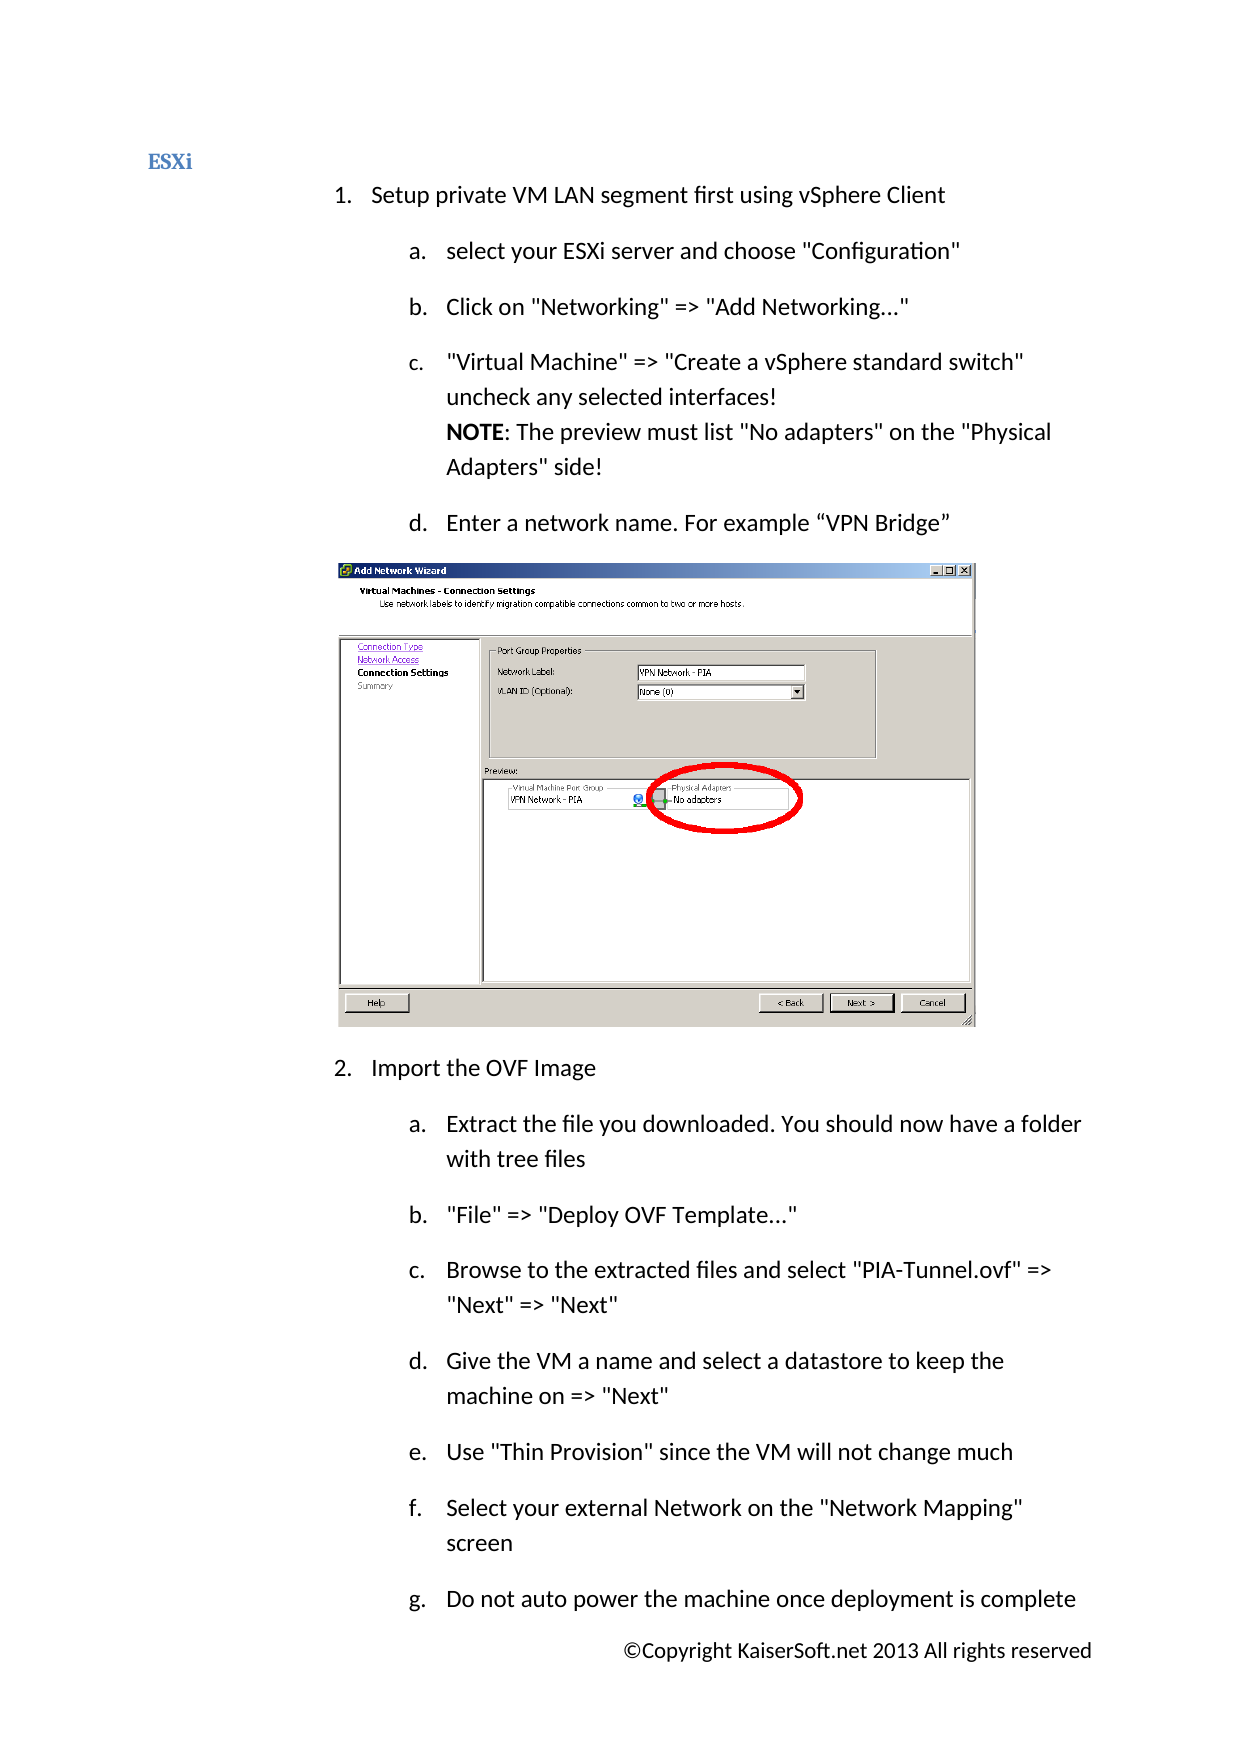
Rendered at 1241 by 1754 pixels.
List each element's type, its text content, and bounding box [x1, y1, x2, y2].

list "Virtual Machine" => "Create a vSphere standard switch" uncheck any selected interfaces! NOTE: The preview must list "No adapters" on the "Physical Adapters" side! [408, 347, 1093, 482]
list Click on "Networking" => "Add Networking..." [408, 291, 1093, 321]
subtitle ESXi [148, 149, 1093, 175]
list Use "Thin Provision" since the VM will not change much [408, 1436, 1093, 1467]
list select your ESXi server and choose "Configuration" [408, 235, 1093, 265]
list Import the OVF Image [333, 1052, 1093, 1083]
list Give the VM a name and select a datastore to keep the machine on => "Next" [408, 1345, 1093, 1411]
list Enter a network name. For example “VPN Bridge” [408, 507, 1093, 538]
list "File" => "Deploy OVF Template..." [408, 1199, 1093, 1229]
list Browse to the extracted files and select "PIA-Tunnel.ovf" => "Next" => "Next" [408, 1254, 1093, 1320]
list Do not auto power the machine once deployment is complete [408, 1583, 1093, 1613]
list Extract the file you downloaded. You should now have a folder with tree files [408, 1108, 1093, 1173]
list Setup private VM LAN segment first using vSphere Client [333, 179, 1093, 209]
list Select your external Network on the "Network Mapping" screen [408, 1492, 1093, 1558]
